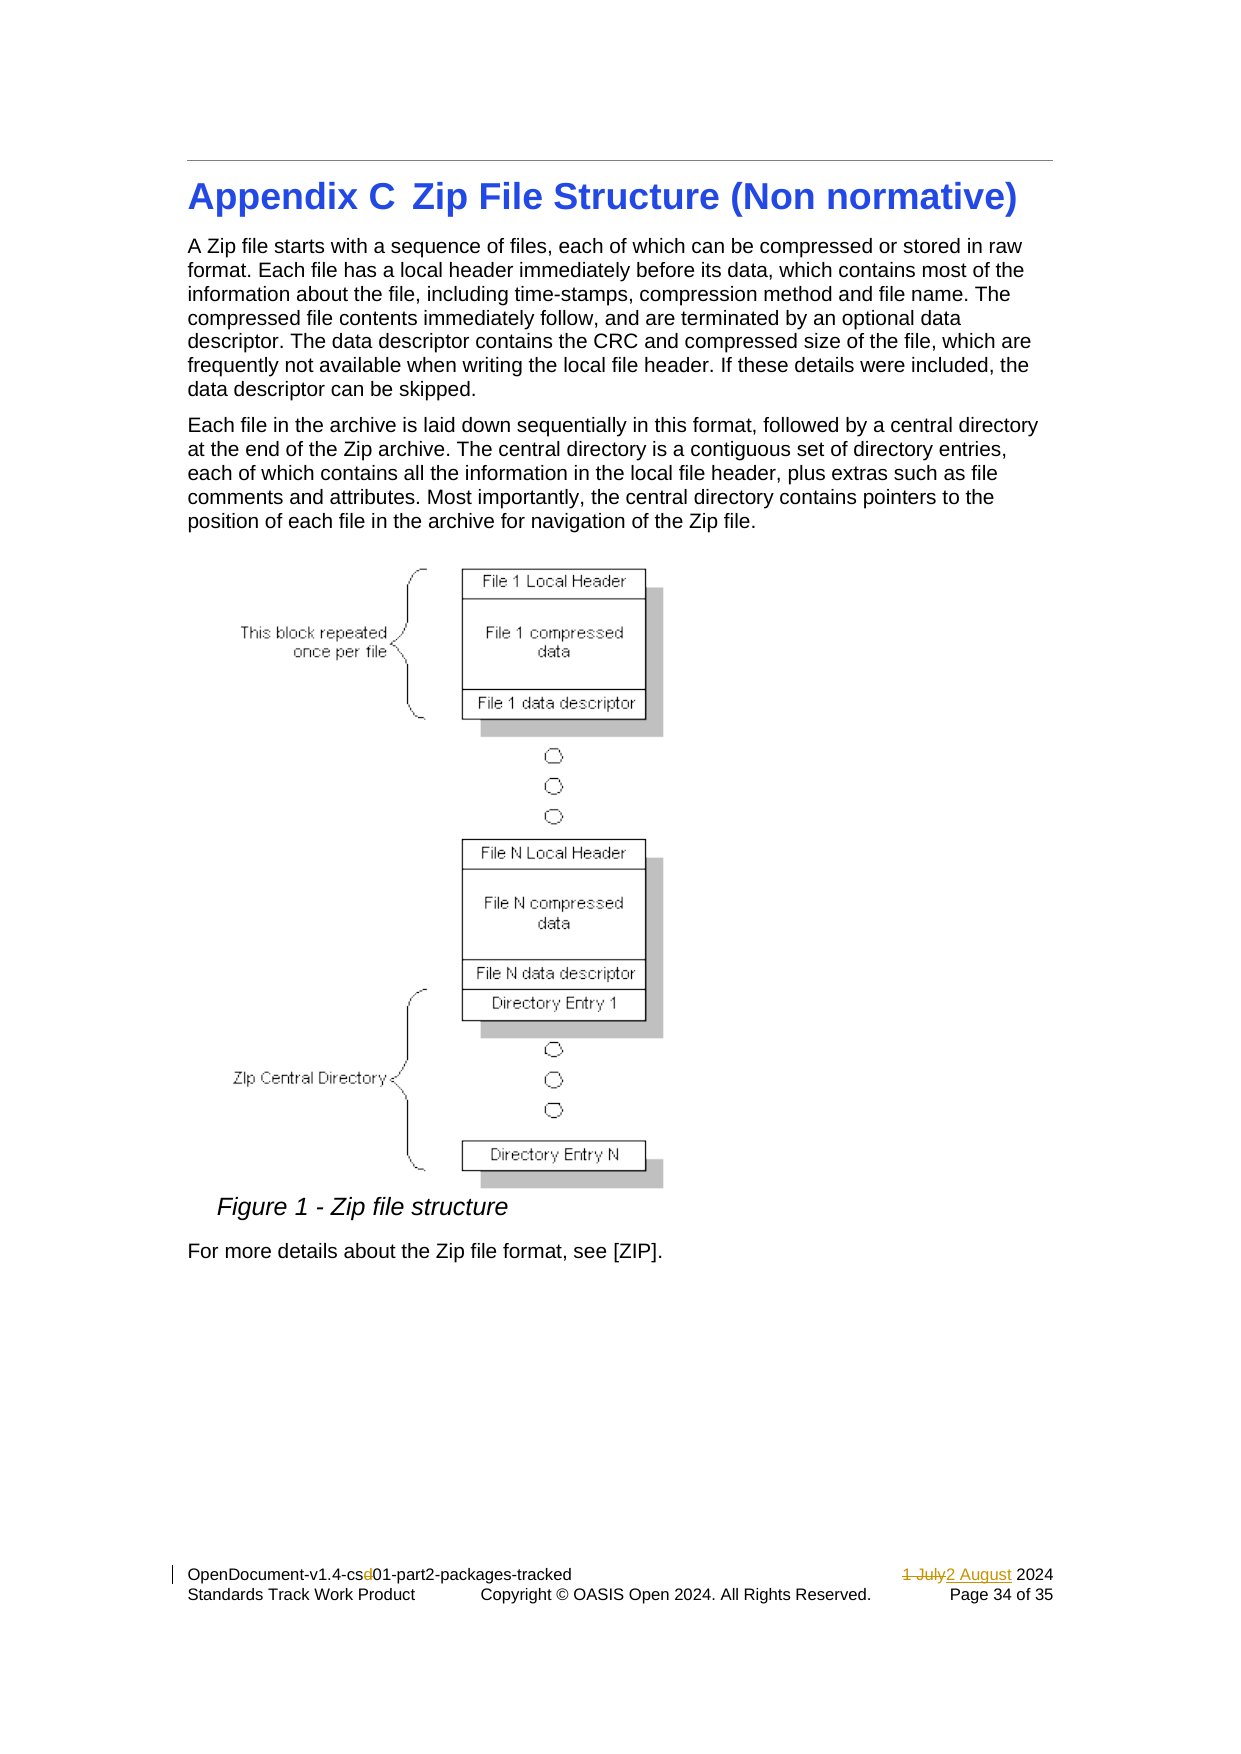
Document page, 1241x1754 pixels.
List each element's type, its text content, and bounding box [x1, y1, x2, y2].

text Each file in the archive is laid down sequentially in this format, followed by a central directory at the end of the Zip archive. The central directory is a contiguous set of directory entries, each of which contains all the information in the local file header, plus extras such as file comments and attributes. Most importantly, the central directory contains pointers to the position of each file in the archive for navigation of the Zip file. [187, 413, 1053, 533]
text Figure 1 - Zip file structure [217, 1192, 667, 1221]
picture [216, 564, 667, 1192]
text A Zip file starts with a sequence of files, each of which can be compressed or stored in raw format. Each file has a local header immediately before its data, which contains most of the information about the file, including time-stamps, compression method and file name. The compressed file contents immediately follow, and are terminated by an optional data descriptor. The data descriptor contains the CRC and compressed size of the file, which are frequently not available when writing the local file header. If these details were included, the data descriptor can be skipped. [187, 233, 1053, 401]
text For more details about the Zip file format, see [ZIP]. [187, 1239, 1053, 1263]
subtitle Zip File Structure (Non normative) [187, 161, 1053, 217]
